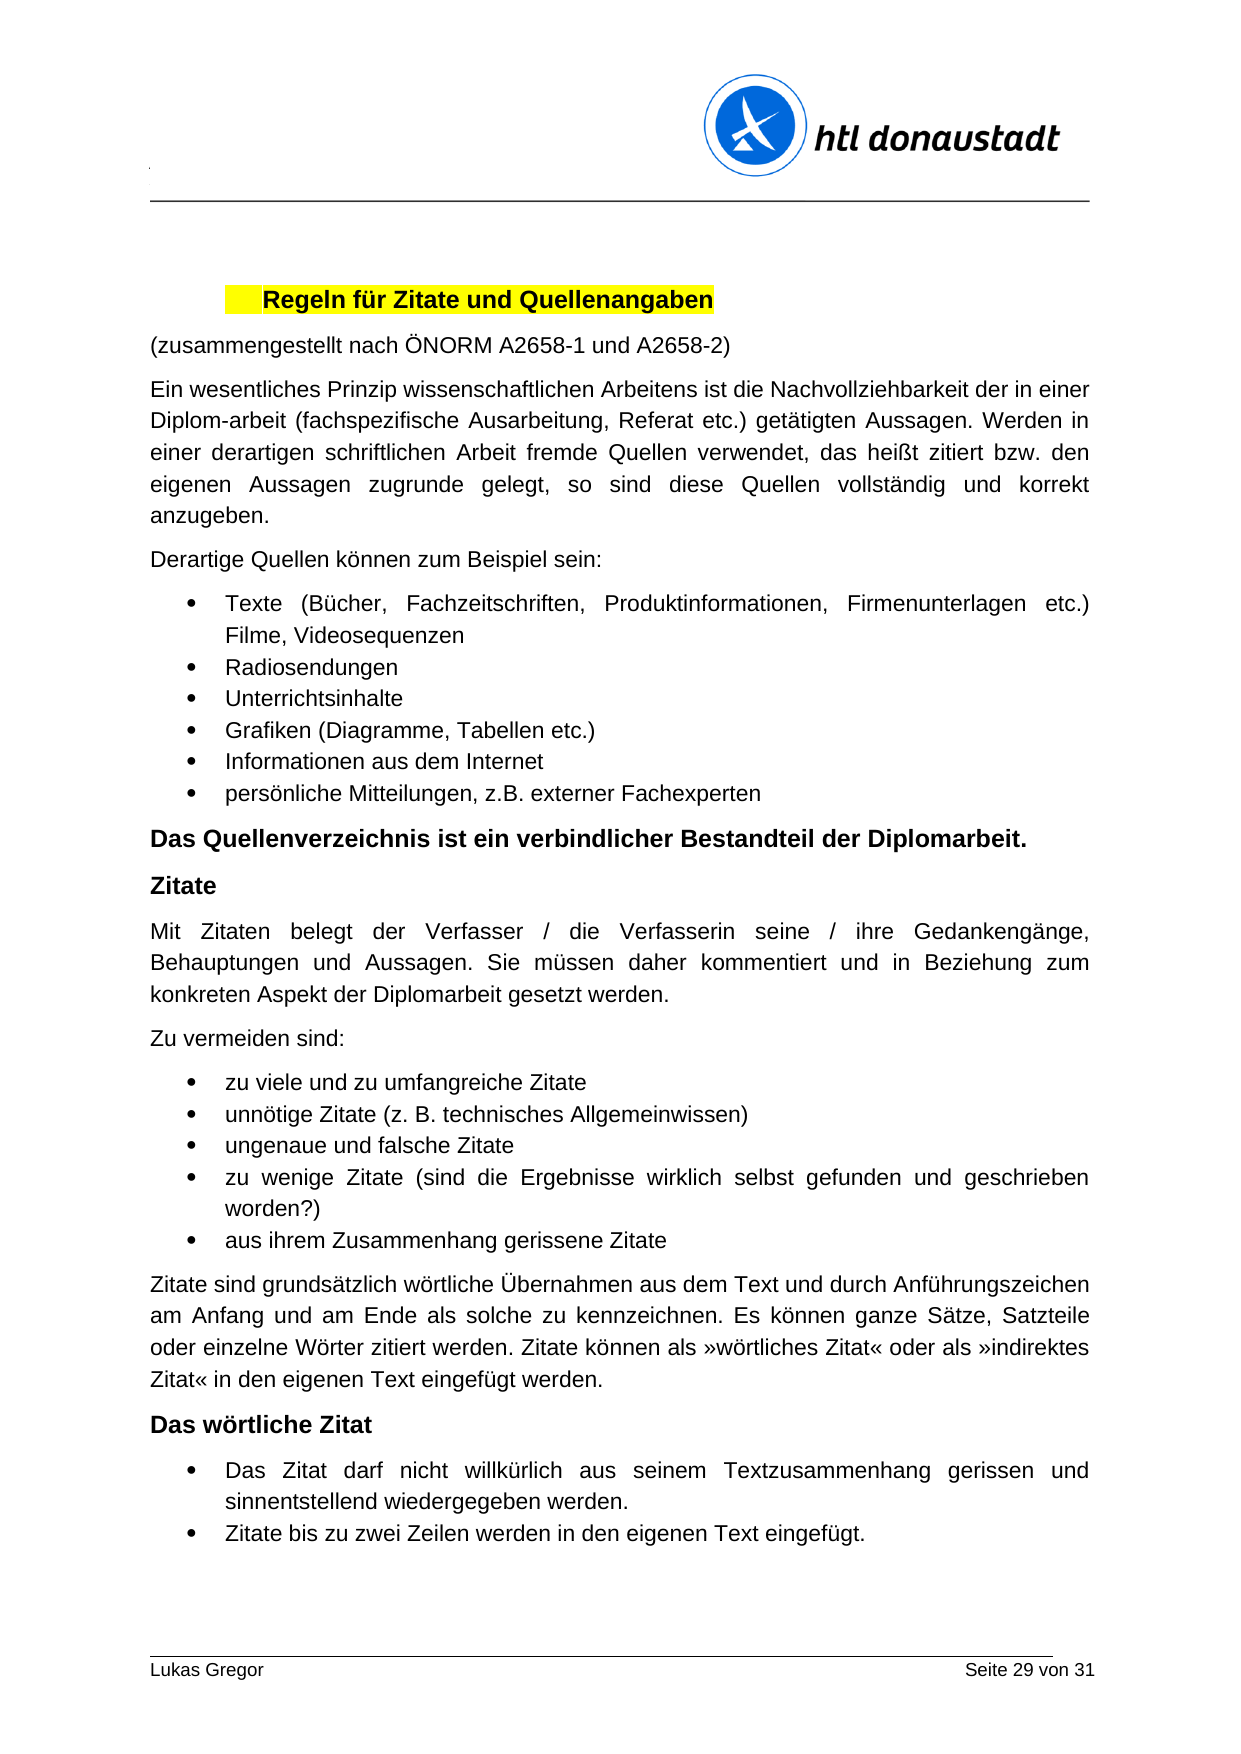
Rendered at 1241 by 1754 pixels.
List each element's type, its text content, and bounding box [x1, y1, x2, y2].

list ungenaue und falsche Zitate [187, 1132, 1090, 1158]
subtitle Regeln für Zitate und Quellenangaben [225, 285, 1090, 314]
list Zitate bis zu zwei Zeilen werden in den eigenen Text eingefügt. [187, 1520, 1090, 1546]
subtitle Das Quellenverzeichnis ist ein verbindlicher Bestandteil der Diplomarbeit. [150, 824, 1090, 852]
list Das Zitat darf nicht willkürlich aus seinem Textzusammenhang gerissen und sinnentstellend wiedergegeben werden. [187, 1457, 1090, 1514]
text (zusammengestellt nach ÖNORM A2658-1 und A2658-2) [150, 332, 1090, 358]
text Zitate sind grundsätzlich wörtliche Übernahmen aus dem Text und durch Anführungszeichen am Anfang und am Ende als solche zu kennzeichnen. Es können ganze Sätze, Satzteile oder einzelne Wörter zitiert werden. Zitate können als »wörtliches Zitat« oder als »indirektes Zitat« in den eigenen Text eingefügt werden. [150, 1271, 1090, 1392]
list Radiosendungen [187, 653, 1090, 680]
list zu viele und zu umfangreiche Zitate [187, 1069, 1090, 1095]
subtitle Das wörtliche Zitat [150, 1409, 1090, 1438]
list Unterrichtsinhalte [187, 685, 1090, 711]
list persönliche Mitteilungen, z.B. externer Fachexperten [187, 780, 1090, 806]
list zu wenige Zitate (sind die Ergebnisse wirklich selbst gefunden und geschrieben worden?) [187, 1164, 1090, 1222]
text Mit Zitaten belegt der Verfasser / die Verfasserin seine / ihre Gedankengänge, Behauptungen und Aussagen. Sie müssen daher kommentiert und in Beziehung zum konkreten Aspekt der Diplomarbeit gesetzt werden. [150, 918, 1090, 1007]
text Zu vermeiden sind: [150, 1025, 1090, 1051]
list Informationen aus dem Internet [187, 748, 1090, 774]
subtitle Zitate [150, 871, 1090, 899]
text Ein wesentliches Prinzip wissenschaftlichen Arbeitens ist die Nachvollziehbarkeit der in einer Diplom-arbeit (fachspeziﬁsche Ausarbeitung, Referat etc.) getätigten Aussagen. Werden in einer derartigen schriftlichen Arbeit fremde Quellen verwendet, das heißt zitiert bzw. den eigenen Aussagen zugrunde gelegt, so sind diese Quellen vollständig und korrekt anzugeben. [150, 376, 1090, 528]
text Derartige Quellen können zum Beispiel sein: [150, 546, 1090, 573]
list aus ihrem Zusammenhang gerissene Zitate [187, 1227, 1090, 1253]
list Graﬁken (Diagramme, Tabellen etc.) [187, 717, 1090, 743]
picture [150, 73, 1090, 207]
list unnötige Zitate (z. B. technisches Allgemeinwissen) [187, 1101, 1090, 1127]
list Texte (Bücher, Fachzeitschriften, Produktinformationen, Firmenunterlagen etc.) Filme, Videosequenzen [187, 590, 1090, 648]
